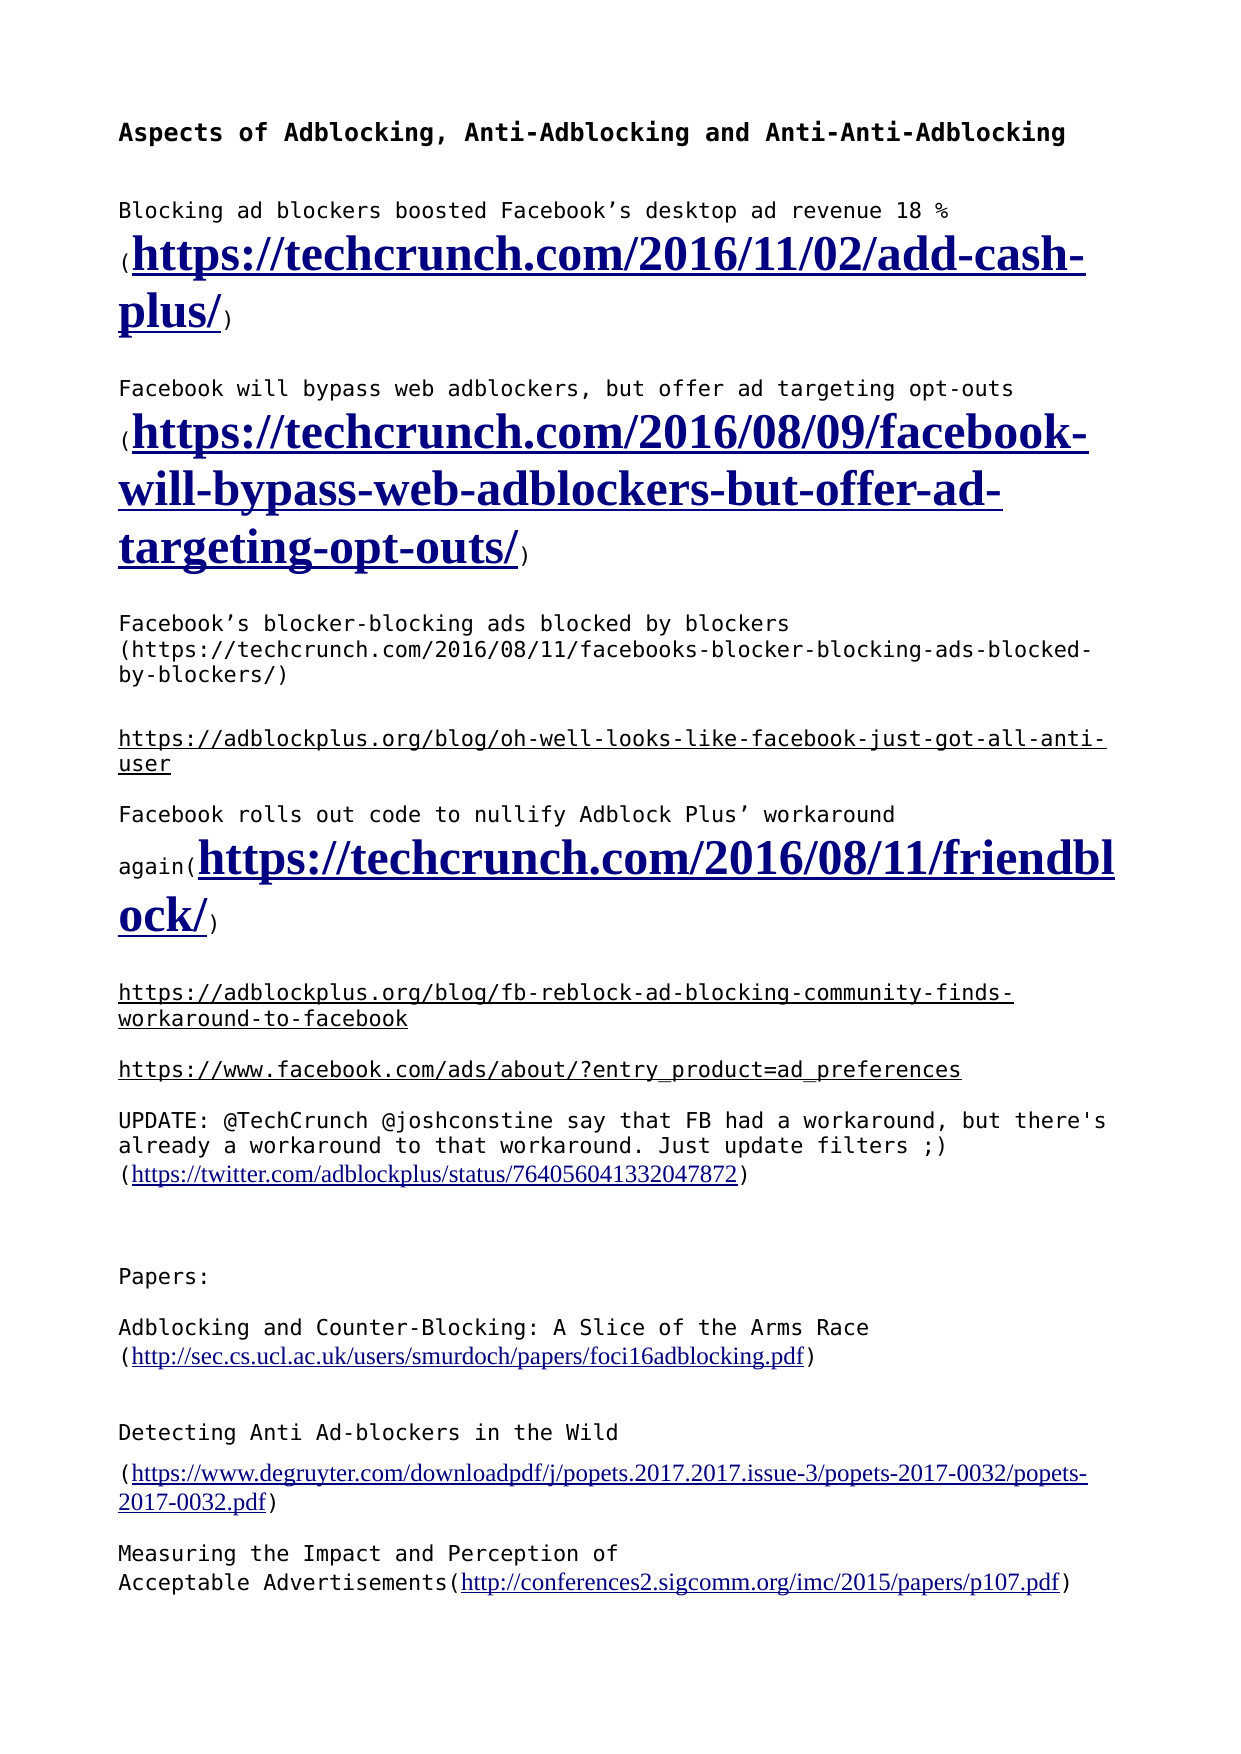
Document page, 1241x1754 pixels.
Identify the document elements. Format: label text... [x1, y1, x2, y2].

text Acceptable Advertisements(http://conferences2.sigcomm.org/imc/2015/papers/p107.pdf) [118, 1567, 1122, 1596]
text https://adblockplus.org/blog/fb-reblock-ad-blocking-community-finds-workaround-to-facebook [118, 981, 1122, 1032]
text https://www.facebook.com/ads/about/?entry_product=ad_preferences [118, 1057, 1122, 1083]
subtitle Detecting Anti Ad-blockers in the Wild [118, 1420, 1122, 1446]
text UPDATE: @TechCrunch @joshconstine say that FB had a workaround, but there's already a workaround to that workaround. Just update filters ;)(https://twitter.com/adblockplus/status/764056041332047872) [118, 1108, 1122, 1188]
text Aspects of Adblocking, Anti-Adblocking and Anti-Anti-Adblocking [118, 118, 1122, 147]
text (https://www.degruyter.com/downloadpdf/j/popets.2017.2017.issue-3/popets-2017-0032/popets-2017-0032.pdf) [118, 1458, 1122, 1516]
subtitle Blocking ad blockers boosted Facebook’s desktop ad revenue 18 %(https://techcrunch.com/2016/11/02/add-cash-plus/) [118, 198, 1122, 338]
text Measuring the Impact and Perception of [118, 1541, 1122, 1567]
text Adblocking and Counter-Blocking: A Slice of the Arms Race (http://sec.cs.ucl.ac.uk/users/smurdoch/papers/foci16adblocking.pdf) [118, 1316, 1122, 1370]
subtitle Facebook rolls out code to nullify Adblock Plus’ workaround again(https://techcrunch.com/2016/08/11/friendblock/) [118, 802, 1122, 942]
text Papers: [118, 1264, 1122, 1290]
text https://adblockplus.org/blog/oh-well-looks-like-facebook-just-got-all-anti-user [118, 726, 1122, 777]
subtitle Facebook’s blocker-blocking ads blocked by blockers (https://techcrunch.com/2016/08/11/facebooks-blocker-blocking-ads-blocked-by-blockers/) [118, 611, 1122, 688]
subtitle Facebook will bypass web adblockers, but offer ad targeting opt-outs (https://techcrunch.com/2016/08/09/facebook-will-bypass-web-adblockers-but-offer-ad-targeting-opt-outs/) [118, 376, 1122, 574]
